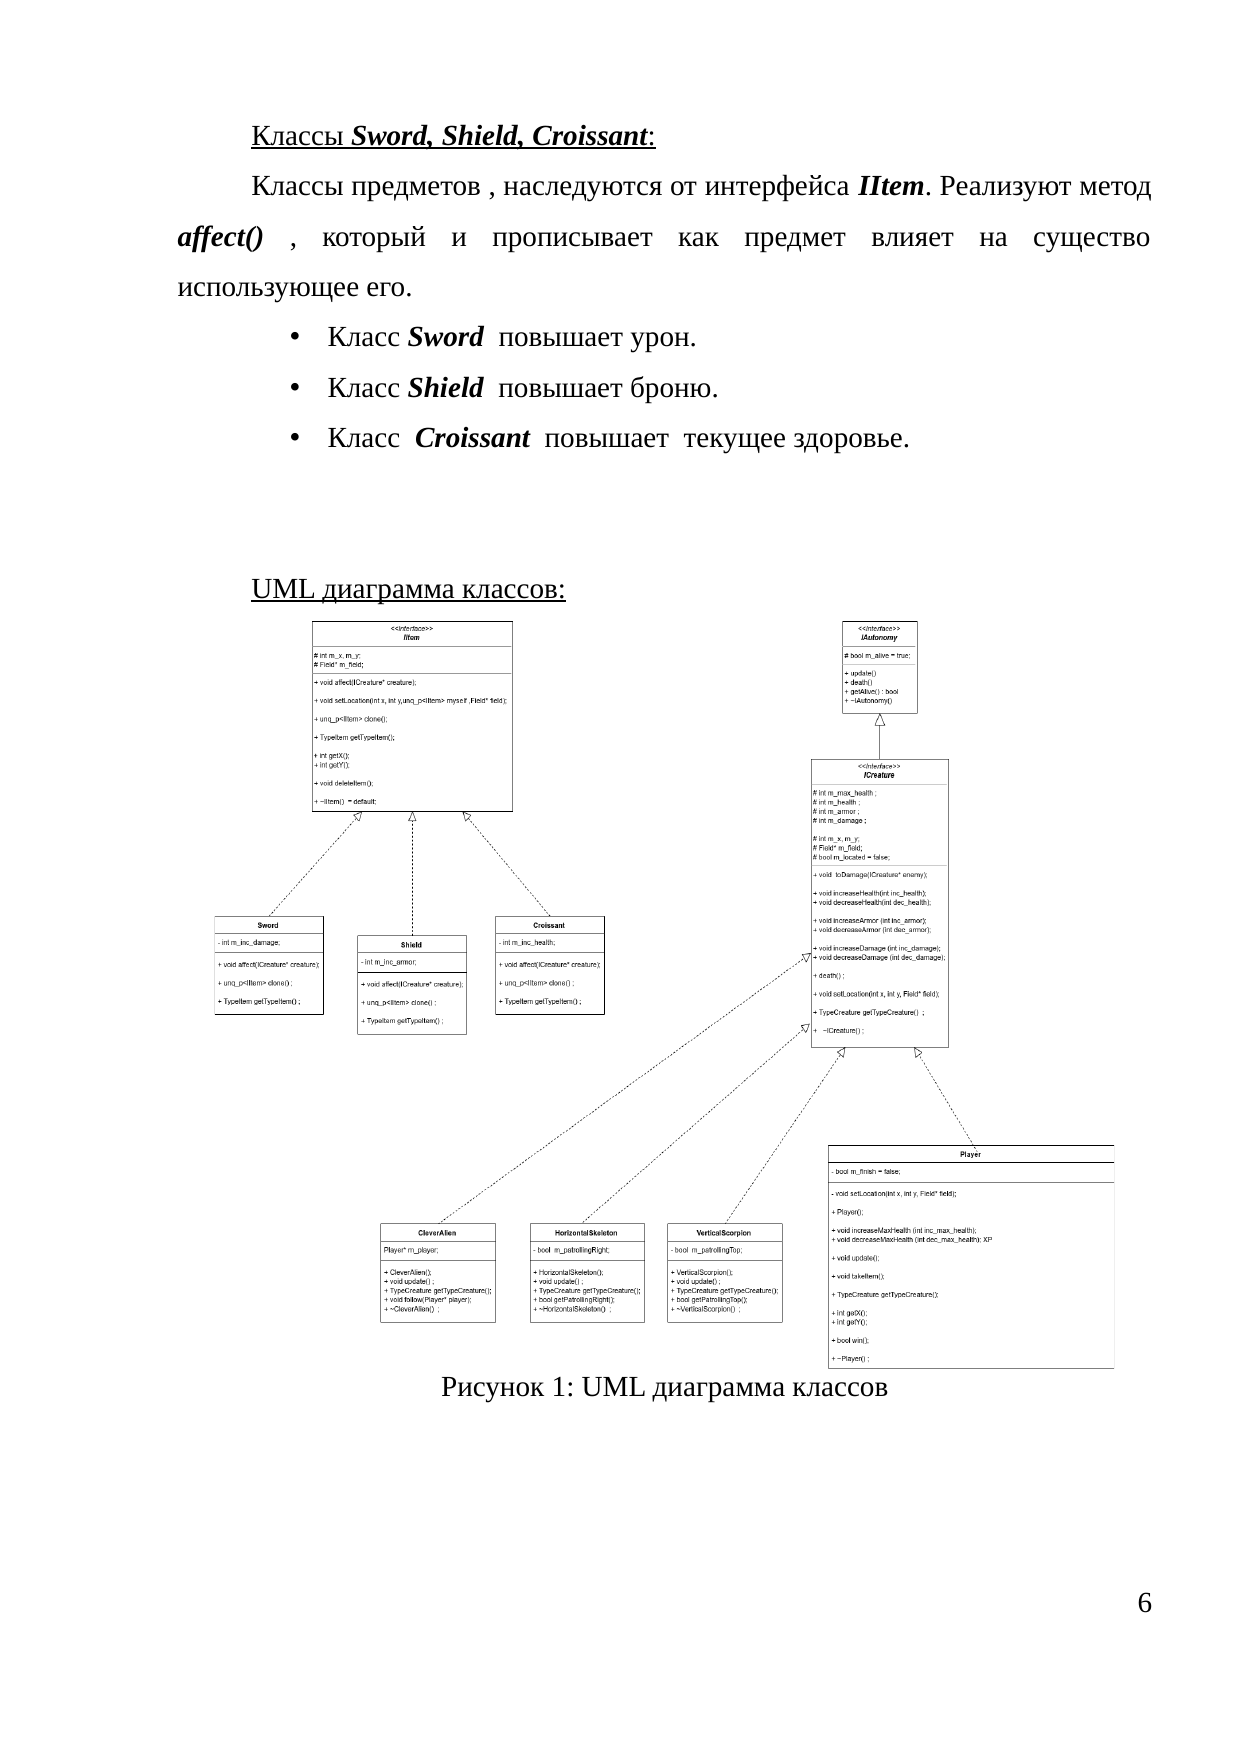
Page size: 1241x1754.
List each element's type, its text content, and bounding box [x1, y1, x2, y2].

list Рисунок 1: UML диаграмма классов [215, 1370, 1114, 1403]
list Класс Croissant повышает текущее здоровье. [290, 420, 1152, 454]
picture [214, 621, 1115, 1370]
text Классы предметов , наследуются от интерфейса IItem. Реализуют метод affect() , который и прописывает как предмет влияет на существо использующее его. [177, 168, 1152, 303]
text Классы Sword, Shield, Croissant: [177, 118, 1152, 152]
list Класс Shield повышает броню. [290, 370, 1152, 403]
text UML диаграмма классов: [177, 571, 1152, 605]
list Класс Sword повышает урон. [290, 319, 1152, 353]
